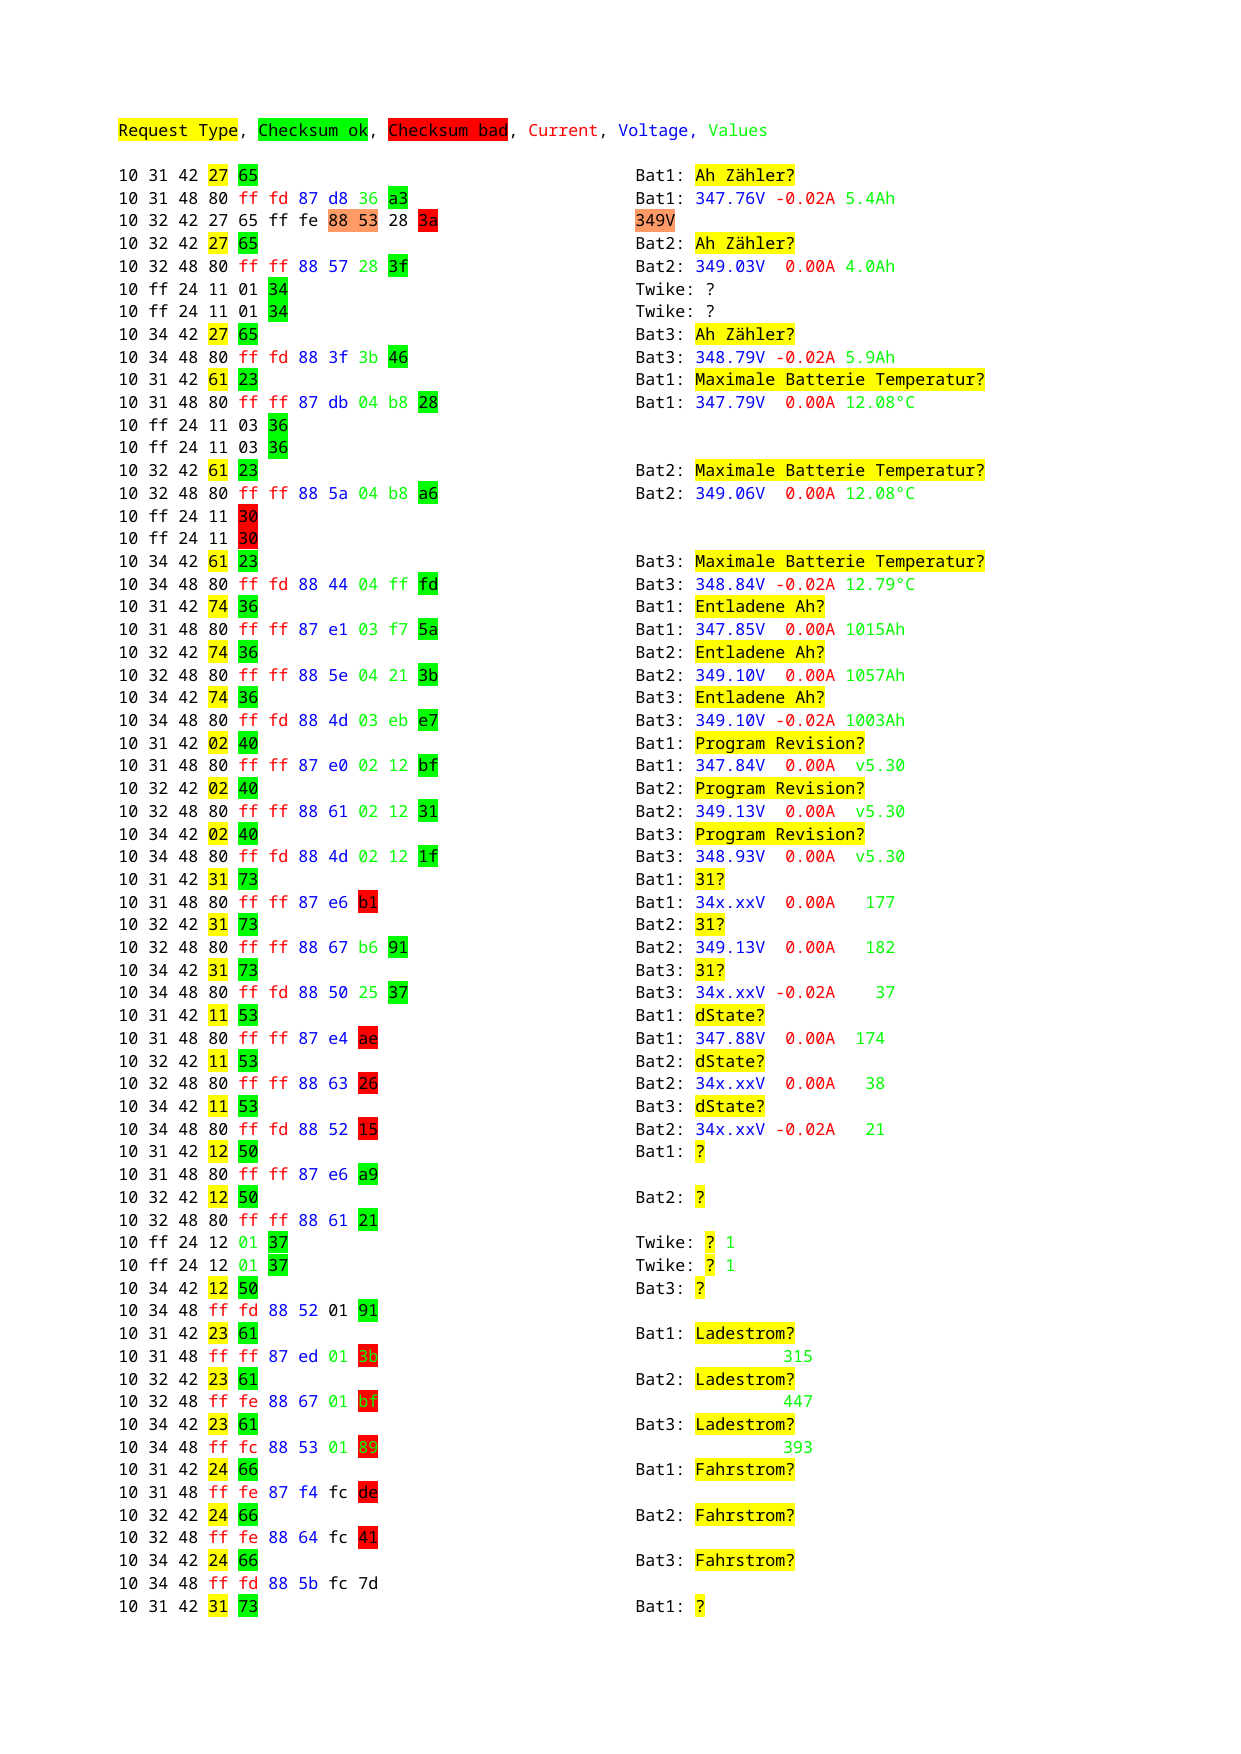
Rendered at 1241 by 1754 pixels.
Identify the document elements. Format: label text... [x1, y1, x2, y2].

text 10 32 42 02 40 Bat2: Program Revision? [118, 777, 1122, 799]
text 10 ff 24 11 30 [118, 504, 1122, 527]
text 10 31 42 11 53 Bat1: dState? [118, 1004, 1122, 1026]
text 10 31 48 80 ff ff 87 e6 b1 Bat1: 34x.xxV 0.00A 177 [118, 890, 1122, 913]
text 10 32 42 27 65 Bat2: Ah Zähler? [118, 232, 1122, 254]
text 10 34 48 80 ff fd 88 52 15 Bat2: 34x.xxV -0.02A 21 [118, 1117, 1122, 1140]
text 10 34 48 80 ff fd 88 4d 03 eb e7 Bat3: 349.10V -0.02A 1003Ah [118, 708, 1122, 731]
text 10 32 48 ff fe 88 67 01 bf 447 [118, 1390, 1122, 1412]
text 10 32 48 80 ff ff 88 63 26 Bat2: 34x.xxV 0.00A 38 [118, 1072, 1122, 1094]
text 10 ff 24 12 01 37 Twike: ? 1 [118, 1231, 1122, 1253]
text Request Type, Checksum ok, Checksum bad, Current, Voltage, Values [118, 118, 1122, 141]
text 10 34 48 ff fd 88 5b fc 7d [118, 1571, 1122, 1594]
text 10 34 42 24 66 Bat3: Fahrstrom? [118, 1549, 1122, 1571]
text 10 31 42 12 50 Bat1: ? [118, 1140, 1122, 1163]
text 10 34 42 12 50 Bat3: ? [118, 1276, 1122, 1299]
text 10 31 42 31 73 Bat1: 31? [118, 867, 1122, 890]
text 10 32 48 80 ff ff 88 5a 04 b8 a6 Bat2: 349.06V 0.00A 12.08°C [118, 481, 1122, 504]
text 10 ff 24 11 01 34 Twike: ? [118, 277, 1122, 300]
text 10 34 42 74 36 Bat3: Entladene Ah? [118, 686, 1122, 708]
text 10 31 48 80 ff ff 87 e1 03 f7 5a Bat1: 347.85V 0.00A 1015Ah [118, 618, 1122, 640]
text 10 34 42 61 23 Bat3: Maximale Batterie Temperatur? [118, 549, 1122, 572]
text 10 ff 24 11 01 34 Twike: ? [118, 300, 1122, 322]
text 10 31 48 ff fe 87 f4 fc de [118, 1481, 1122, 1503]
text 10 32 48 80 ff ff 88 61 02 12 31 Bat2: 349.13V 0.00A v5.30 [118, 799, 1122, 822]
text 10 32 42 31 73 Bat2: 31? [118, 913, 1122, 936]
text 10 34 42 11 53 Bat3: dState? [118, 1094, 1122, 1117]
text 10 31 42 24 66 Bat1: Fahrstrom? [118, 1458, 1122, 1481]
text 10 34 48 80 ff fd 88 50 25 37 Bat3: 34x.xxV -0.02A 37 [118, 981, 1122, 1004]
text 10 31 48 80 ff ff 87 e6 a9 [118, 1163, 1122, 1185]
text 10 32 42 27 65 ff fe 88 53 28 3a 349V [118, 209, 1122, 232]
text 10 34 48 80 ff fd 88 4d 02 12 1f Bat3: 348.93V 0.00A v5.30 [118, 845, 1122, 867]
text 10 ff 24 12 01 37 Twike: ? 1 [118, 1253, 1122, 1276]
text 10 34 48 ff fc 88 53 01 89 393 [118, 1435, 1122, 1458]
text 10 34 42 02 40 Bat3: Program Revision? [118, 822, 1122, 845]
text 10 31 48 80 ff ff 87 e4 ae Bat1: 347.88V 0.00A 174 [118, 1026, 1122, 1049]
text 10 31 42 27 65 Bat1: Ah Zähler? [118, 163, 1122, 186]
text 10 32 42 61 23 Bat2: Maximale Batterie Temperatur? [118, 459, 1122, 481]
text 10 32 48 80 ff ff 88 61 21 [118, 1208, 1122, 1231]
text 10 32 48 80 ff ff 88 57 28 3f Bat2: 349.03V 0.00A 4.0Ah [118, 254, 1122, 277]
text 10 32 48 80 ff ff 88 67 b6 91 Bat2: 349.13V 0.00A 182 [118, 936, 1122, 958]
text 10 34 42 31 73 Bat3: 31? [118, 958, 1122, 981]
text 10 32 42 24 66 Bat2: Fahrstrom? [118, 1503, 1122, 1526]
text 10 31 42 23 61 Bat1: Ladestrom? [118, 1322, 1122, 1344]
text 10 31 48 80 ff ff 87 e0 02 12 bf Bat1: 347.84V 0.00A v5.30 [118, 754, 1122, 777]
text 10 34 42 23 61 Bat3: Ladestrom? [118, 1412, 1122, 1435]
text 10 32 48 ff fe 88 64 fc 41 [118, 1526, 1122, 1549]
text 10 ff 24 11 03 36 [118, 413, 1122, 436]
text 10 34 48 80 ff fd 88 44 04 ff fd Bat3: 348.84V -0.02A 12.79°C [118, 572, 1122, 595]
text 10 31 48 80 ff ff 87 db 04 b8 28 Bat1: 347.79V 0.00A 12.08°C [118, 391, 1122, 413]
text 10 31 42 74 36 Bat1: Entladene Ah? [118, 595, 1122, 618]
text 10 32 42 74 36 Bat2: Entladene Ah? [118, 640, 1122, 663]
text 10 34 48 ff fd 88 52 01 91 [118, 1299, 1122, 1322]
text 10 34 48 80 ff fd 88 3f 3b 46 Bat3: 348.79V -0.02A 5.9Ah [118, 345, 1122, 368]
text 10 31 42 61 23 Bat1: Maximale Batterie Temperatur? [118, 368, 1122, 391]
text 10 32 48 80 ff ff 88 5e 04 21 3b Bat2: 349.10V 0.00A 1057Ah [118, 663, 1122, 686]
text 10 32 42 23 61 Bat2: Ladestrom? [118, 1367, 1122, 1390]
text 10 32 42 11 53 Bat2: dState? [118, 1049, 1122, 1072]
text 10 31 48 80 ff fd 87 d8 36 a3 Bat1: 347.76V -0.02A 5.4Ah [118, 186, 1122, 209]
text 10 32 42 12 50 Bat2: ? [118, 1185, 1122, 1208]
text 10 31 48 ff ff 87 ed 01 3b 315 [118, 1344, 1122, 1367]
text 10 34 42 27 65 Bat3: Ah Zähler? [118, 322, 1122, 345]
text 10 31 42 31 73 Bat1: ? [118, 1594, 1122, 1617]
text 10 ff 24 11 30 [118, 527, 1122, 549]
text 10 ff 24 11 03 36 [118, 436, 1122, 459]
text 10 31 42 02 40 Bat1: Program Revision? [118, 731, 1122, 754]
